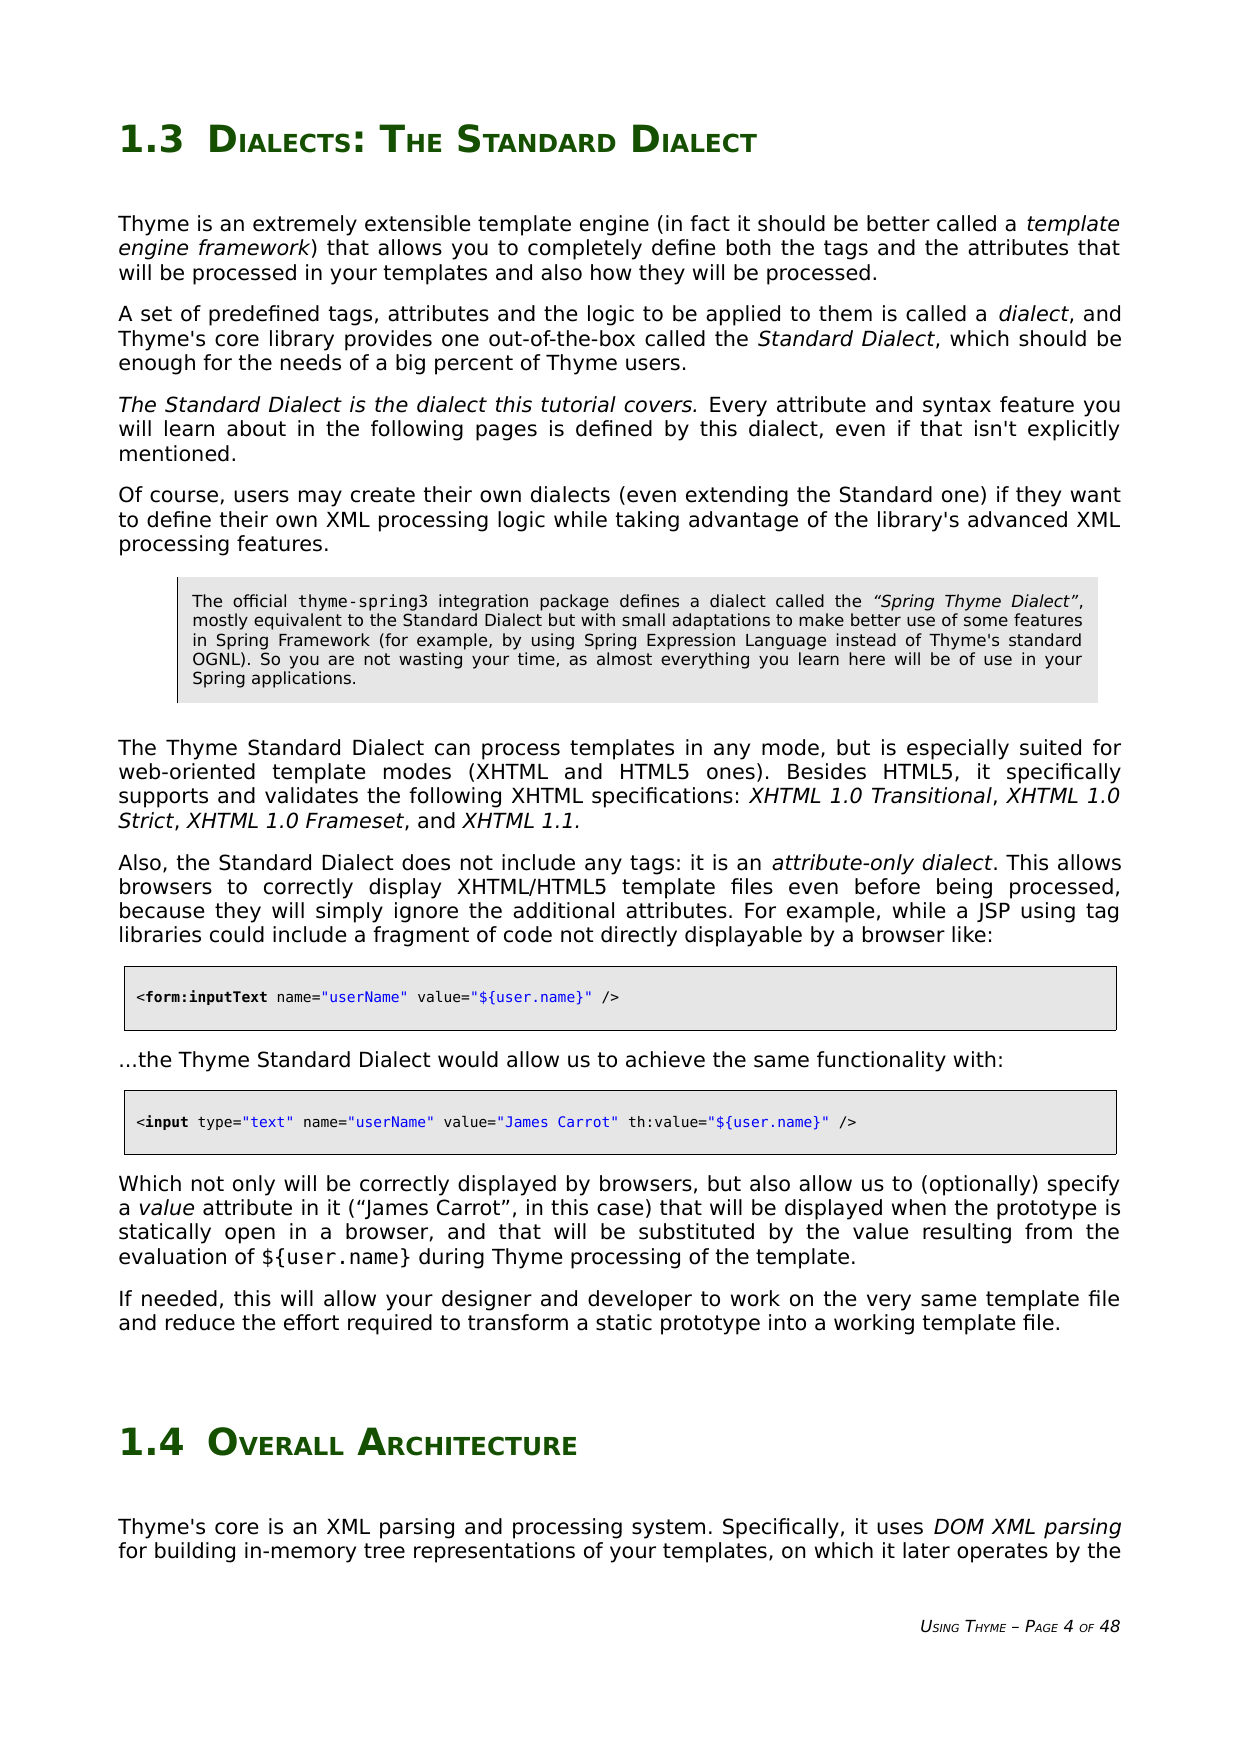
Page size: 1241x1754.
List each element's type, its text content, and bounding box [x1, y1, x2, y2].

text Thyme's core is an XML parsing and processing system. Specifically, it uses DOM XML parsing for building in-memory tree representations of your templates, on which it later operates by the [118, 1515, 1122, 1563]
text <input type="text" name="userName" value="James Carrot" th:value="${user.name}" /> [125, 1091, 1116, 1154]
subtitle Dialects: The Standard Dialect [118, 118, 1122, 162]
text Which not only will be correctly displayed by browsers, but also allow us to (optionally) specify a value attribute in it (“James Carrot”, in this case) that will be displayed when the prototype is statically open in a browser, and that will be substituted by the value resulting from the evaluation of ${user.name} during Thyme processing of the template. [118, 1172, 1122, 1269]
text If needed, this will allow your designer and developer to work on the very same template file and reduce the effort required to transform a static prototype into a working template file. [118, 1287, 1122, 1335]
text <form:inputText name="userName" value="${user.name}" /> [125, 967, 1116, 1030]
text The Standard Dialect is the dialect this tutorial covers. Every attribute and syntax feature you will learn about in the following pages is defined by this dialect, even if that isn't explicitly mentioned. [118, 393, 1122, 466]
text Of course, users may create their own dialects (even extending the Standard one) if they want to define their own XML processing logic while taking advantage of the library's advanced XML processing features. [118, 483, 1122, 556]
text A set of predefined tags, attributes and the logic to be applied to them is called a dialect, and Thyme's core library provides one out-of-the-box called the Standard Dialect, which should be enough for the needs of a big percent of Thyme users. [118, 302, 1122, 375]
text Thyme is an extremely extensible template engine (in fact it should be better called a template engine framework) that allows you to completely define both the tags and the attributes that will be processed in your templates and also how they will be processed. [118, 212, 1122, 285]
subtitle Overall Architecture [118, 1421, 1122, 1464]
text Also, the Standard Dialect does not include any tags: it is an attribute-only dialect. This allows browsers to correctly display XHTML/HTML5 template files even before being processed, because they will simply ignore the additional attributes. For example, while a JSP using tag libraries could include a fragment of code not directly displayable by a browser like: [118, 851, 1122, 948]
text ...the Thyme Standard Dialect would allow us to achieve the same functionality with: [118, 1048, 1122, 1072]
text The official thyme-spring3 integration package defines a dialect called the “Spring Thyme Dialect”, mostly equivalent to the Standard Dialect but with small adaptations to make better use of some features in Spring Framework (for example, by using Spring Expression Language instead of Thyme's standard OGNL). So you are not wasting your time, as almost everything you learn here will be of use in your Spring applications. [178, 577, 1098, 703]
text The Thyme Standard Dialect can process templates in any mode, but is especially suited for web-oriented template modes (XHTML and HTML5 ones). Besides HTML5, it specifically supports and validates the following XHTML specifications: XHTML 1.0 Transitional, XHTML 1.0 Strict, XHTML 1.0 Frameset, and XHTML 1.1. [118, 736, 1122, 833]
